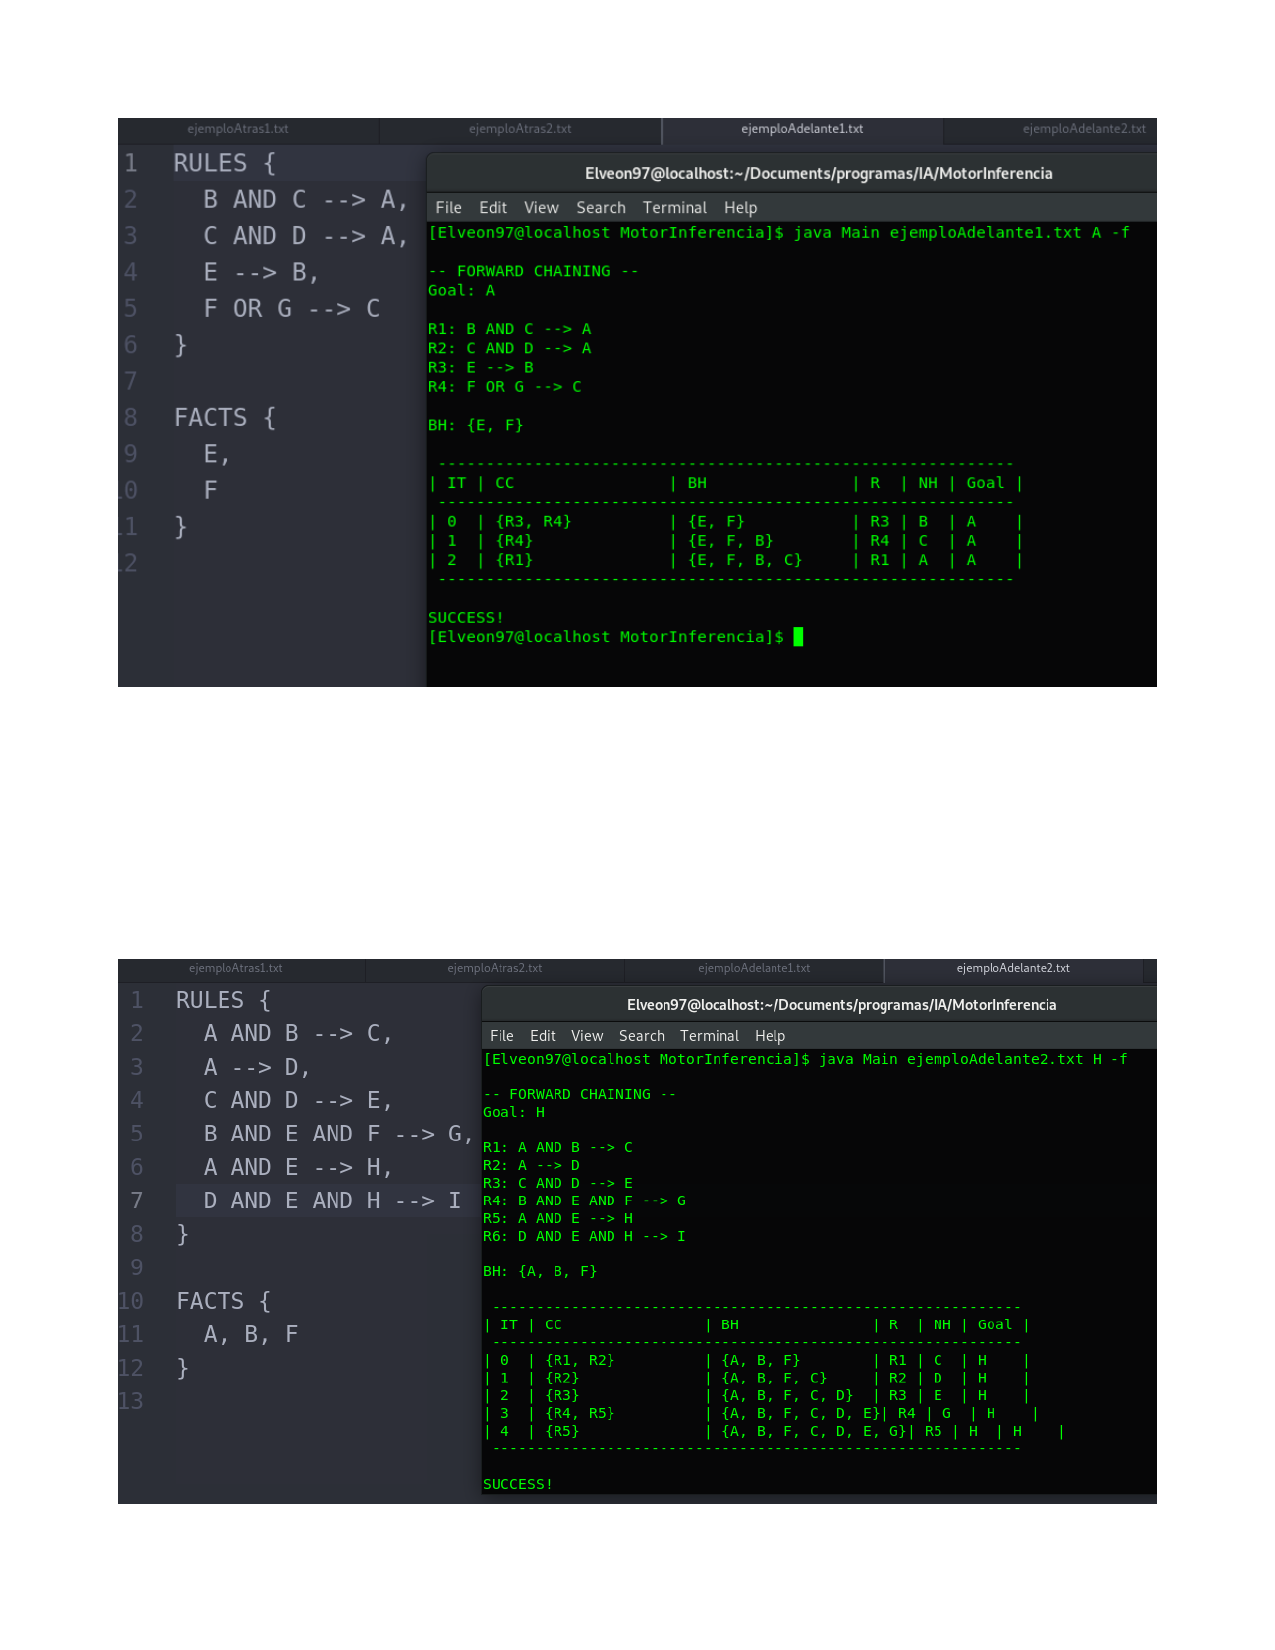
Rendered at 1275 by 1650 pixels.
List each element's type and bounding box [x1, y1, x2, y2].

picture [118, 118, 1157, 687]
picture [118, 959, 1157, 1504]
